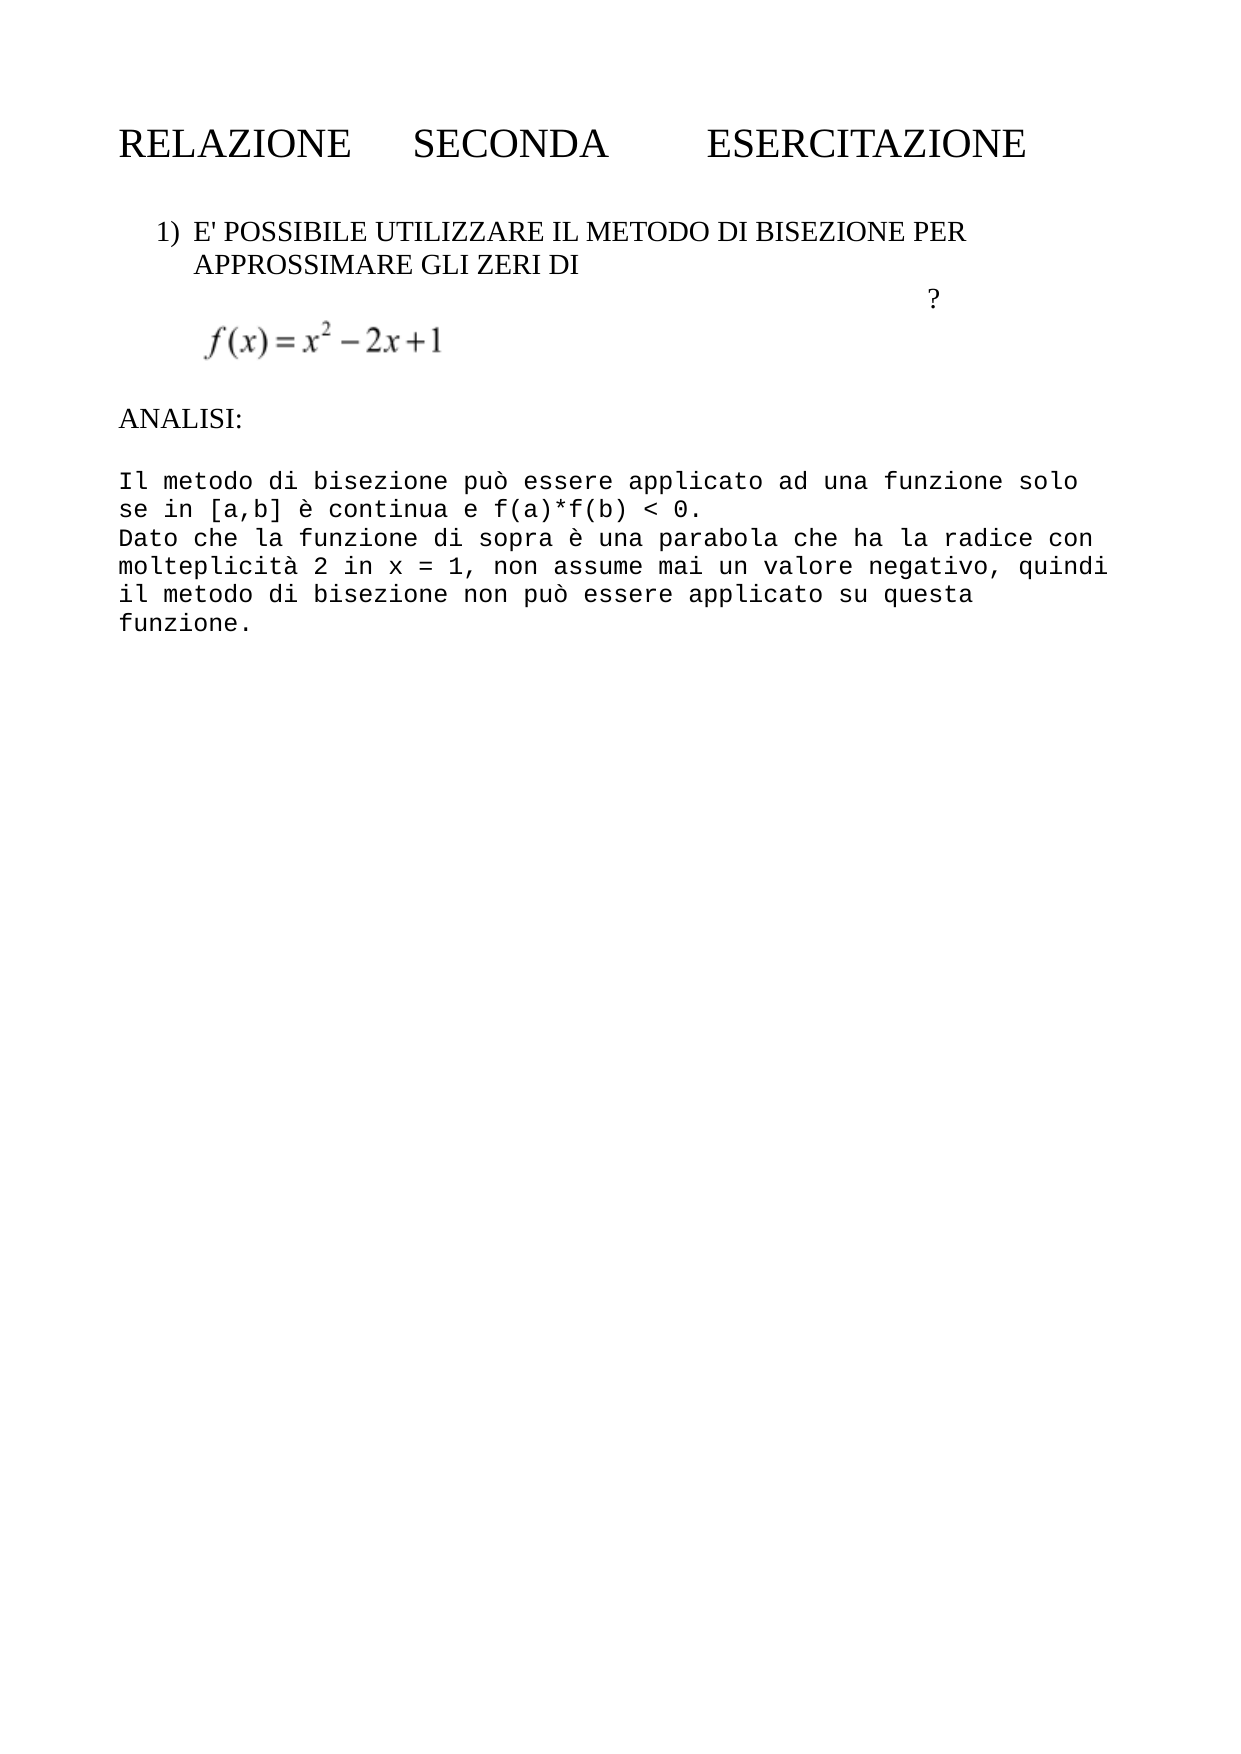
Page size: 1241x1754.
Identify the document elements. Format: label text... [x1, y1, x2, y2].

list E' POSSIBILE UTILIZZARE IL METODO DI BISEZIONE PER APPROSSIMARE GLI ZERI DI [156, 214, 1122, 281]
text ANALISI: [118, 401, 1122, 435]
text RELAZIONE SECONDA ESERCITAZIONE [118, 118, 1122, 166]
text ? [118, 281, 1122, 314]
text Dato che la funzione di sopra è una parabola che ha la radice con molteplicità 2 in x = 1, non assume mai un valore negativo, quindi il metodo di bisezione non può essere applicato su questa funzione. [118, 525, 1122, 638]
text Il metodo di bisezione può essere applicato ad una funzione solo se in [a,b] è continua e f(a)*f(b) < 0. [118, 468, 1122, 525]
